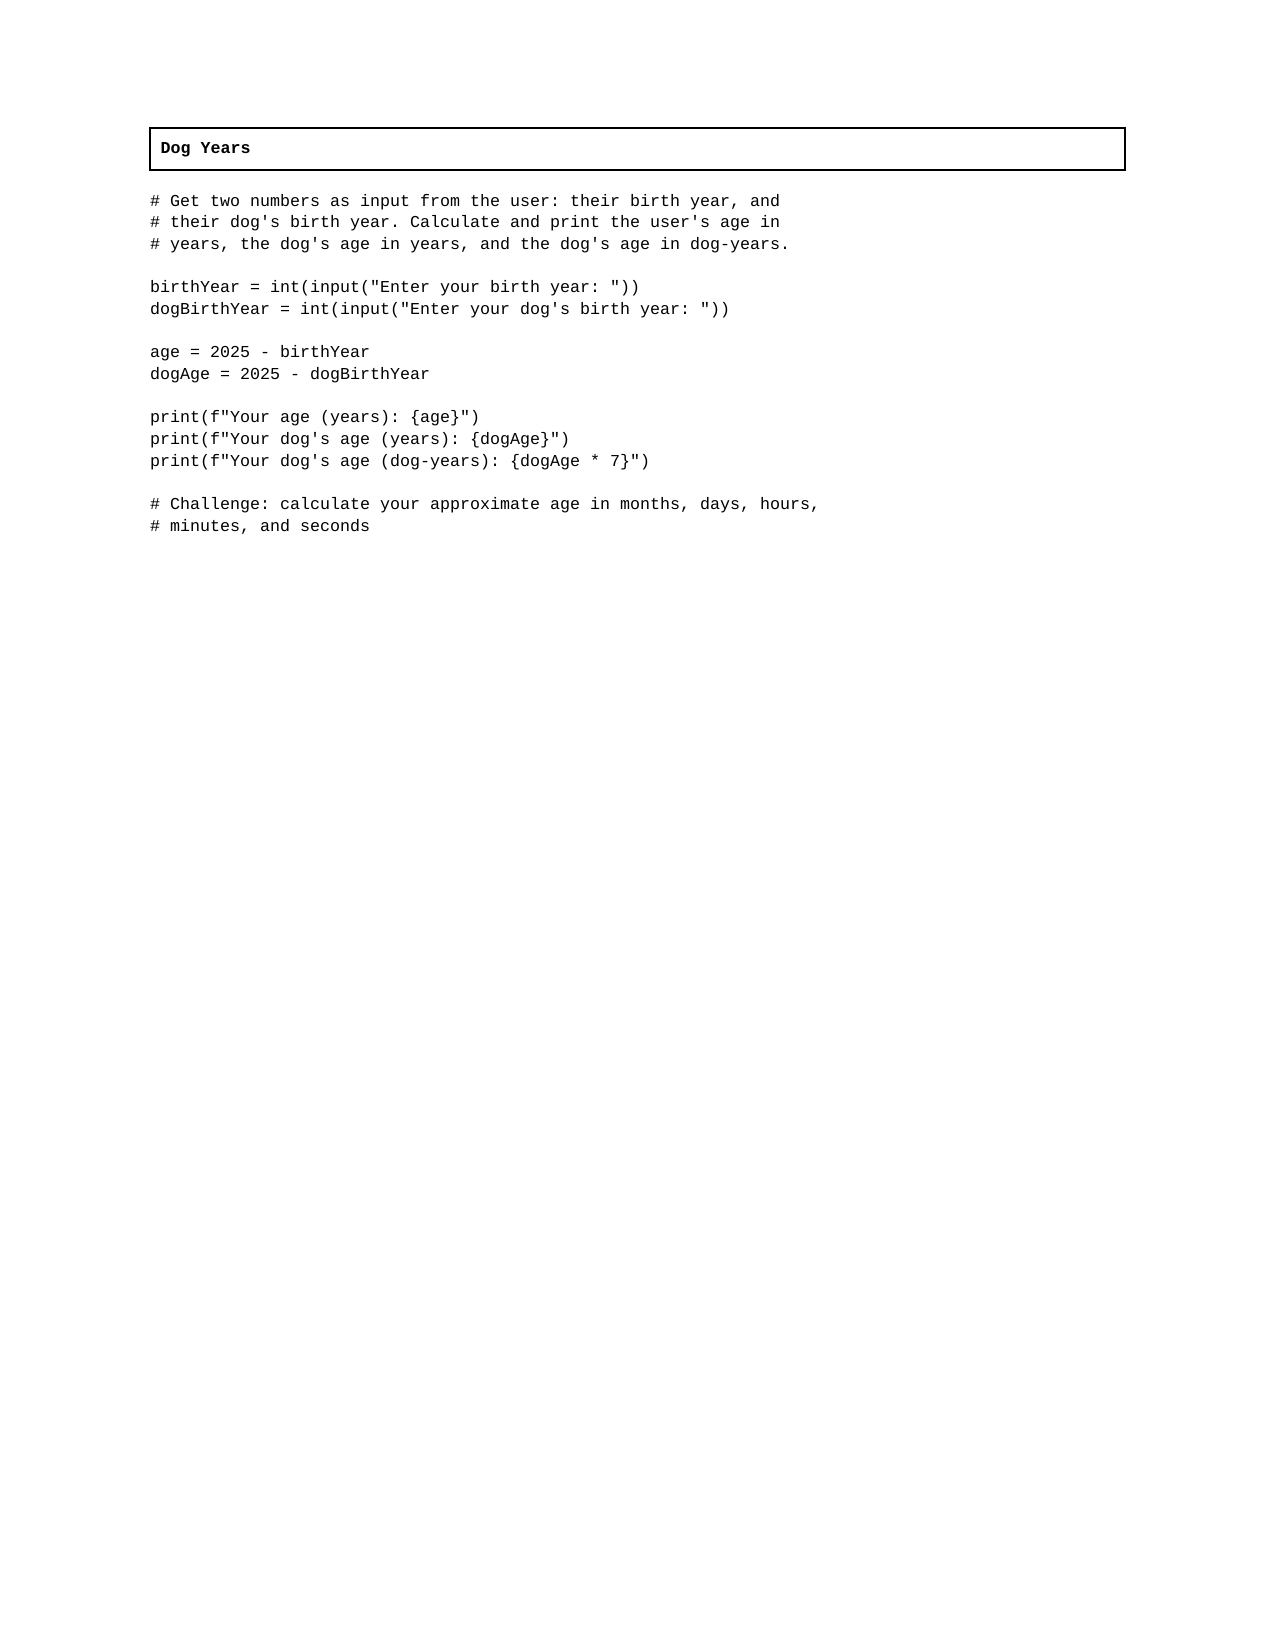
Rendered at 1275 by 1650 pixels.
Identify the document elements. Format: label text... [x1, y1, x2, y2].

text print(f"Your dog's age (years): {dogAge}") [150, 431, 1125, 449]
text print(f"Your dog's age (dog-years): {dogAge * 7}") [150, 452, 1125, 471]
text dogAge = 2025 - dogBirthYear [150, 366, 1125, 384]
text dogBirthYear = int(input("Enter your dog's birth year: ")) [150, 301, 1125, 319]
text print(f"Your age (years): {age}") [150, 409, 1125, 428]
text # years, the dog's age in years, and the dog's age in dog-years. [150, 236, 1125, 254]
table_header Dog Years [151, 129, 1124, 168]
text # minutes, and seconds [150, 517, 1125, 536]
text # their dog's birth year. Calculate and print the user's age in [150, 214, 1125, 233]
text age = 2025 - birthYear [150, 344, 1125, 363]
text birthYear = int(input("Enter your birth year: ")) [150, 279, 1125, 298]
text # Challenge: calculate your approximate age in months, days, hours, [150, 496, 1125, 514]
text # Get two numbers as input from the user: their birth year, and [150, 192, 1125, 211]
